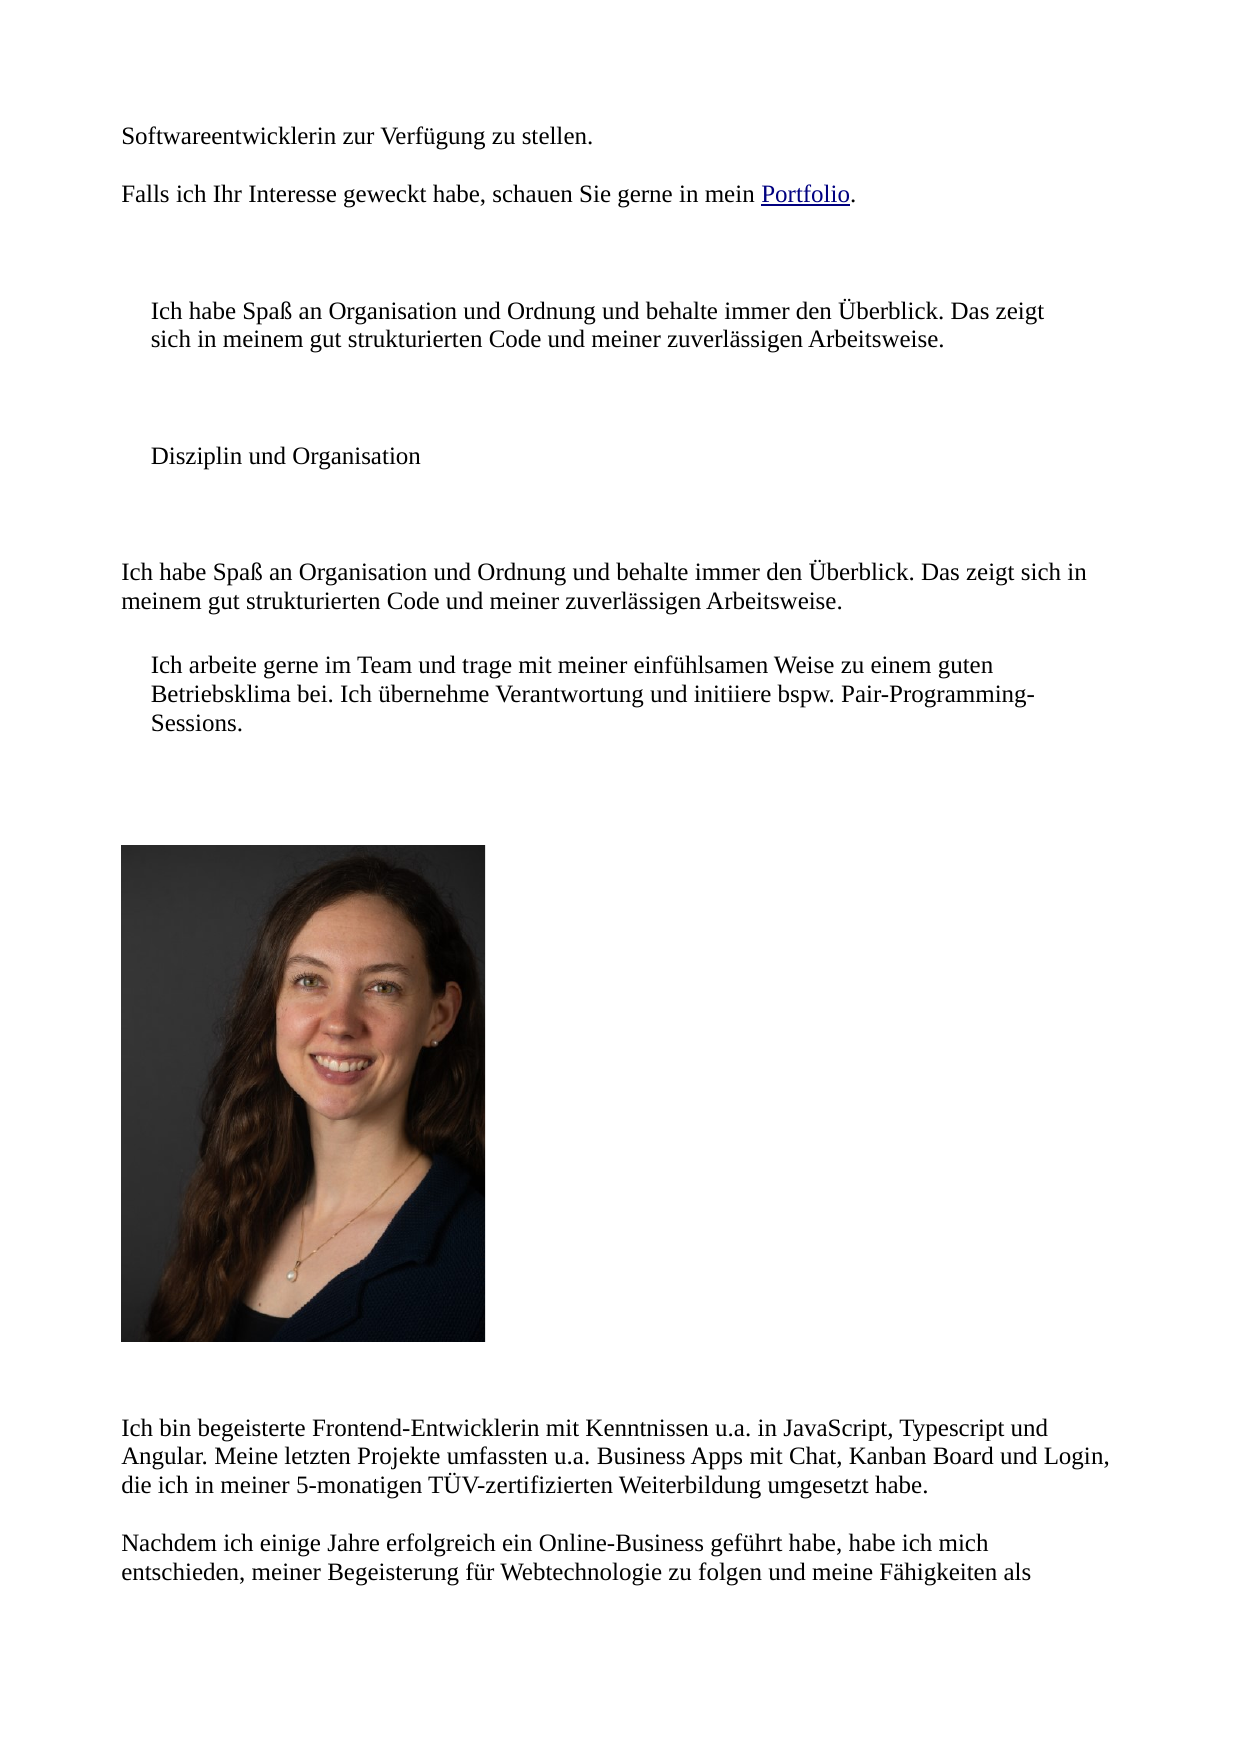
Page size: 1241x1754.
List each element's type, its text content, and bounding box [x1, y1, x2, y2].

table_cell Softwareentwicklerin zur Verfügung zu stellen. Falls ich Ihr Interesse geweckt habe, schauen Sie gerne in mein Portfolio. Ich habe Spaß an Organisation und Ordnung und behalte immer den Überblick. Das zeigt sich in meinem gut strukturierten Code und meiner zuverlässigen Arbeitsweise. Disziplin und Organisation Ich habe Spaß an Organisation und Ordnung und behalte immer den Überblick. Das zeigt sich in meinem gut strukturierten Code und meiner zuverlässigen Arbeitsweise. [118, 118, 1122, 647]
table_cell Ich arbeite gerne im Team und trage mit meiner einfühlsamen Weise zu einem guten Betriebsklima bei. Ich übernehme Verantwortung und initiiere bspw. Pair-Programming-Sessions. Ich bin begeisterte Frontend-Entwicklerin mit Kenntnissen u.a. in JavaScript, Typescript und Angular. Meine letzten Projekte umfassten u.a. Business Apps mit Chat, Kanban Board und Login, die ich in meiner 5-monatigen TÜV-zertifizierten Weiterbildung umgesetzt habe. Nachdem ich einige Jahre erfolgreich ein Online-Business geführt habe, habe ich mich entschieden, meiner Begeisterung für Webtechnologie zu folgen und meine Fähigkeiten als [118, 647, 1122, 1589]
picture [121, 845, 485, 1342]
